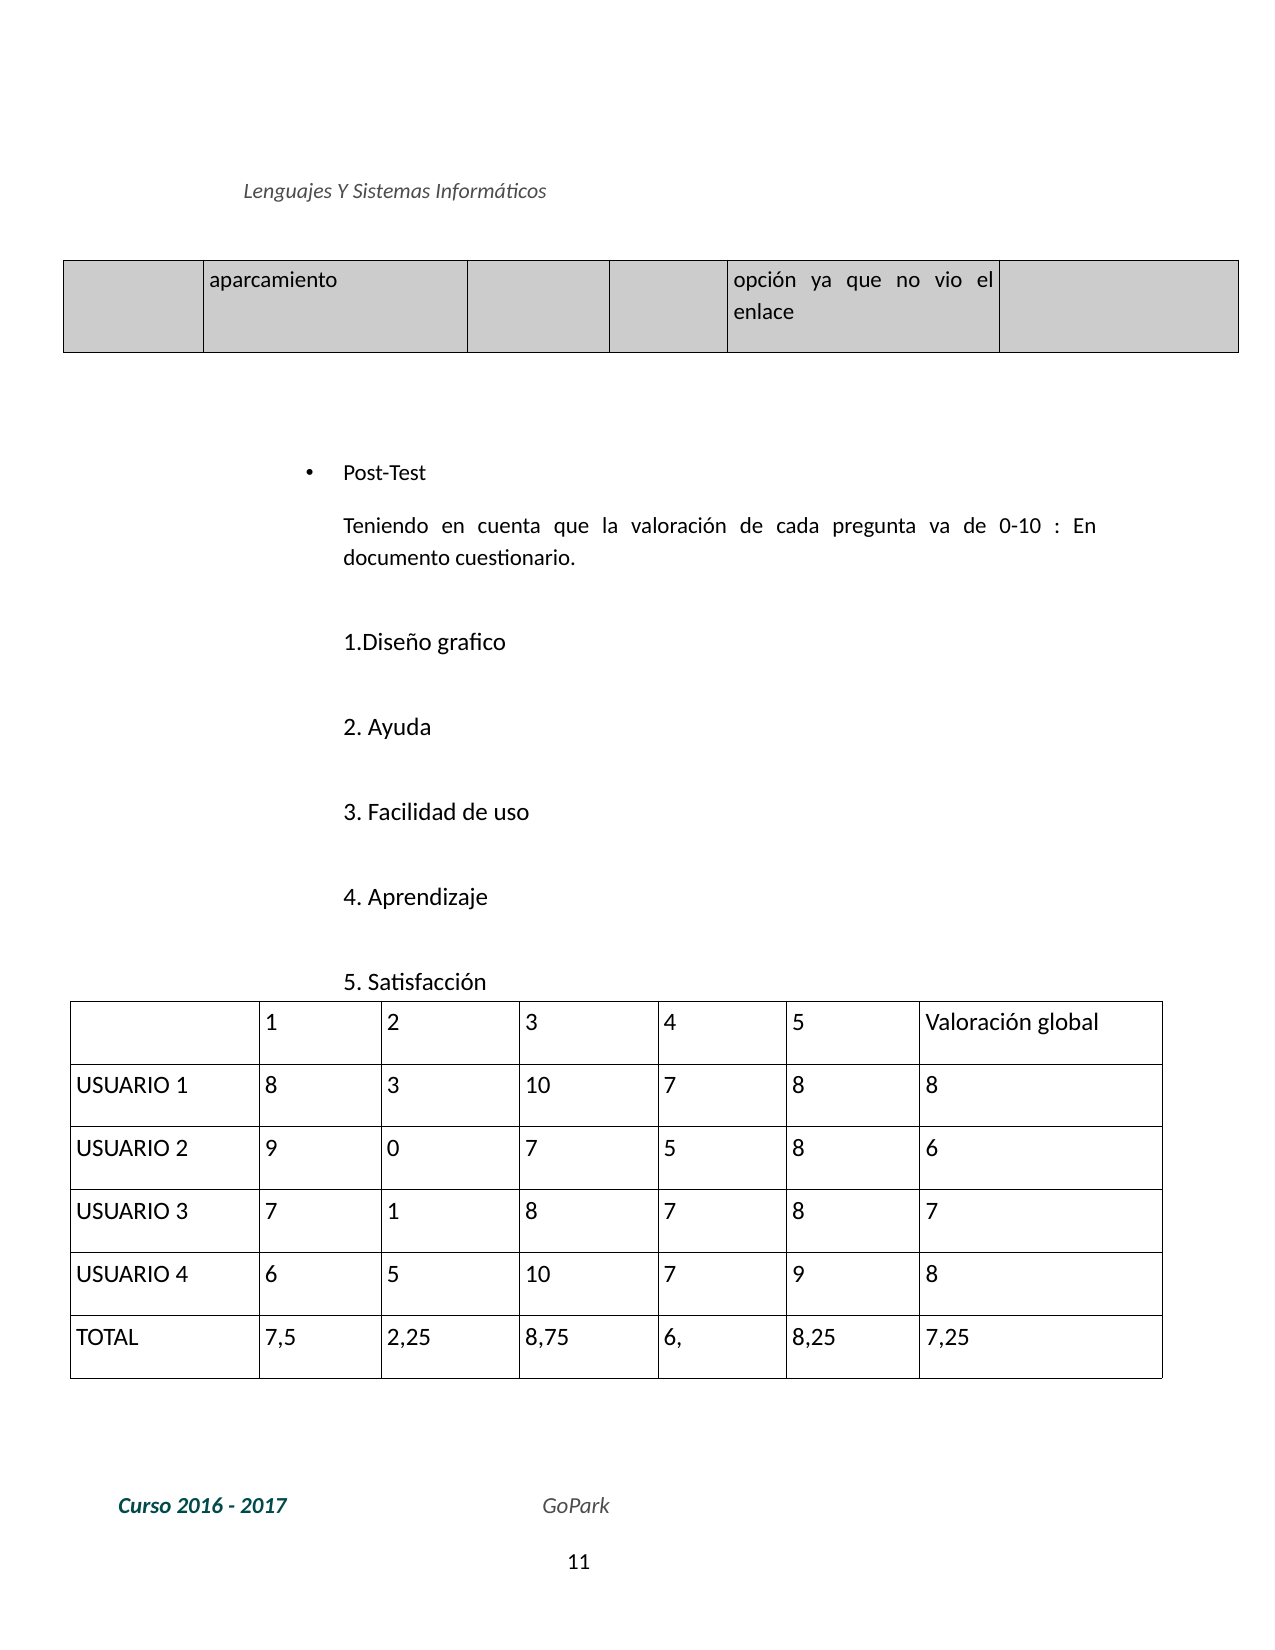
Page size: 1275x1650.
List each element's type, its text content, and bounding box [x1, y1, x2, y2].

table_cell 5 [659, 1127, 786, 1189]
table_cell 7 [659, 1190, 786, 1252]
table_header 1 [260, 1002, 381, 1063]
table_cell 7 [659, 1065, 786, 1126]
list 3. Facilidad de uso [306, 796, 1098, 826]
table_cell TOTAL [71, 1316, 259, 1378]
table_header Valoración global [920, 1002, 1162, 1063]
list 4. Aprendizaje [306, 881, 1098, 911]
table_cell 2,25 [382, 1316, 519, 1378]
list Post-Test [306, 458, 1098, 486]
table_cell 7,5 [260, 1316, 381, 1378]
table_cell 9 [787, 1253, 919, 1315]
list 1.Diseño grafico [306, 626, 1098, 656]
table_cell [468, 261, 609, 352]
table_cell 6 [920, 1127, 1162, 1189]
table_cell 6 [260, 1253, 381, 1315]
table_header [71, 1002, 259, 1063]
table_cell 10 [520, 1253, 658, 1315]
table_cell [64, 261, 203, 352]
table_cell opción ya que no vio el enlace [728, 261, 999, 352]
table_cell USUARIO 4 [71, 1253, 259, 1315]
table_cell 5 [382, 1253, 519, 1315]
table_cell USUARIO 2 [71, 1127, 259, 1189]
table_cell 6, [659, 1316, 786, 1378]
table_cell 8,75 [520, 1316, 658, 1378]
table_header 5 [787, 1002, 919, 1063]
table_cell 7 [920, 1190, 1162, 1252]
table_header 3 [520, 1002, 658, 1063]
table_cell 8 [787, 1065, 919, 1126]
table_cell 3 [382, 1065, 519, 1126]
table_cell 8,25 [787, 1316, 919, 1378]
table_cell [610, 261, 727, 352]
table_cell 8 [920, 1065, 1162, 1126]
table_header 4 [659, 1002, 786, 1063]
table_cell 8 [787, 1127, 919, 1189]
table_cell 8 [520, 1190, 658, 1252]
table_cell USUARIO 1 [71, 1065, 259, 1126]
table_cell aparcamiento [204, 261, 467, 352]
table_cell 7 [520, 1127, 658, 1189]
table_cell 8 [787, 1190, 919, 1252]
table_cell 7 [260, 1190, 381, 1252]
table_cell 8 [260, 1065, 381, 1126]
list 2. Ayuda [306, 711, 1098, 741]
list 5. Satisfacción [306, 966, 1098, 996]
table_cell 1 [382, 1190, 519, 1252]
table_header 2 [382, 1002, 519, 1063]
table_cell 9 [260, 1127, 381, 1189]
table_cell 8 [920, 1253, 1162, 1315]
table_cell 7,25 [920, 1316, 1162, 1378]
list Teniendo en cuenta que la valoración de cada pregunta va de 0-10 : En documento cuestionario. [306, 511, 1098, 571]
table_cell USUARIO 3 [71, 1190, 259, 1252]
table_cell [1000, 261, 1238, 352]
table_cell 7 [659, 1253, 786, 1315]
table_cell 10 [520, 1065, 658, 1126]
table_cell 0 [382, 1127, 519, 1189]
